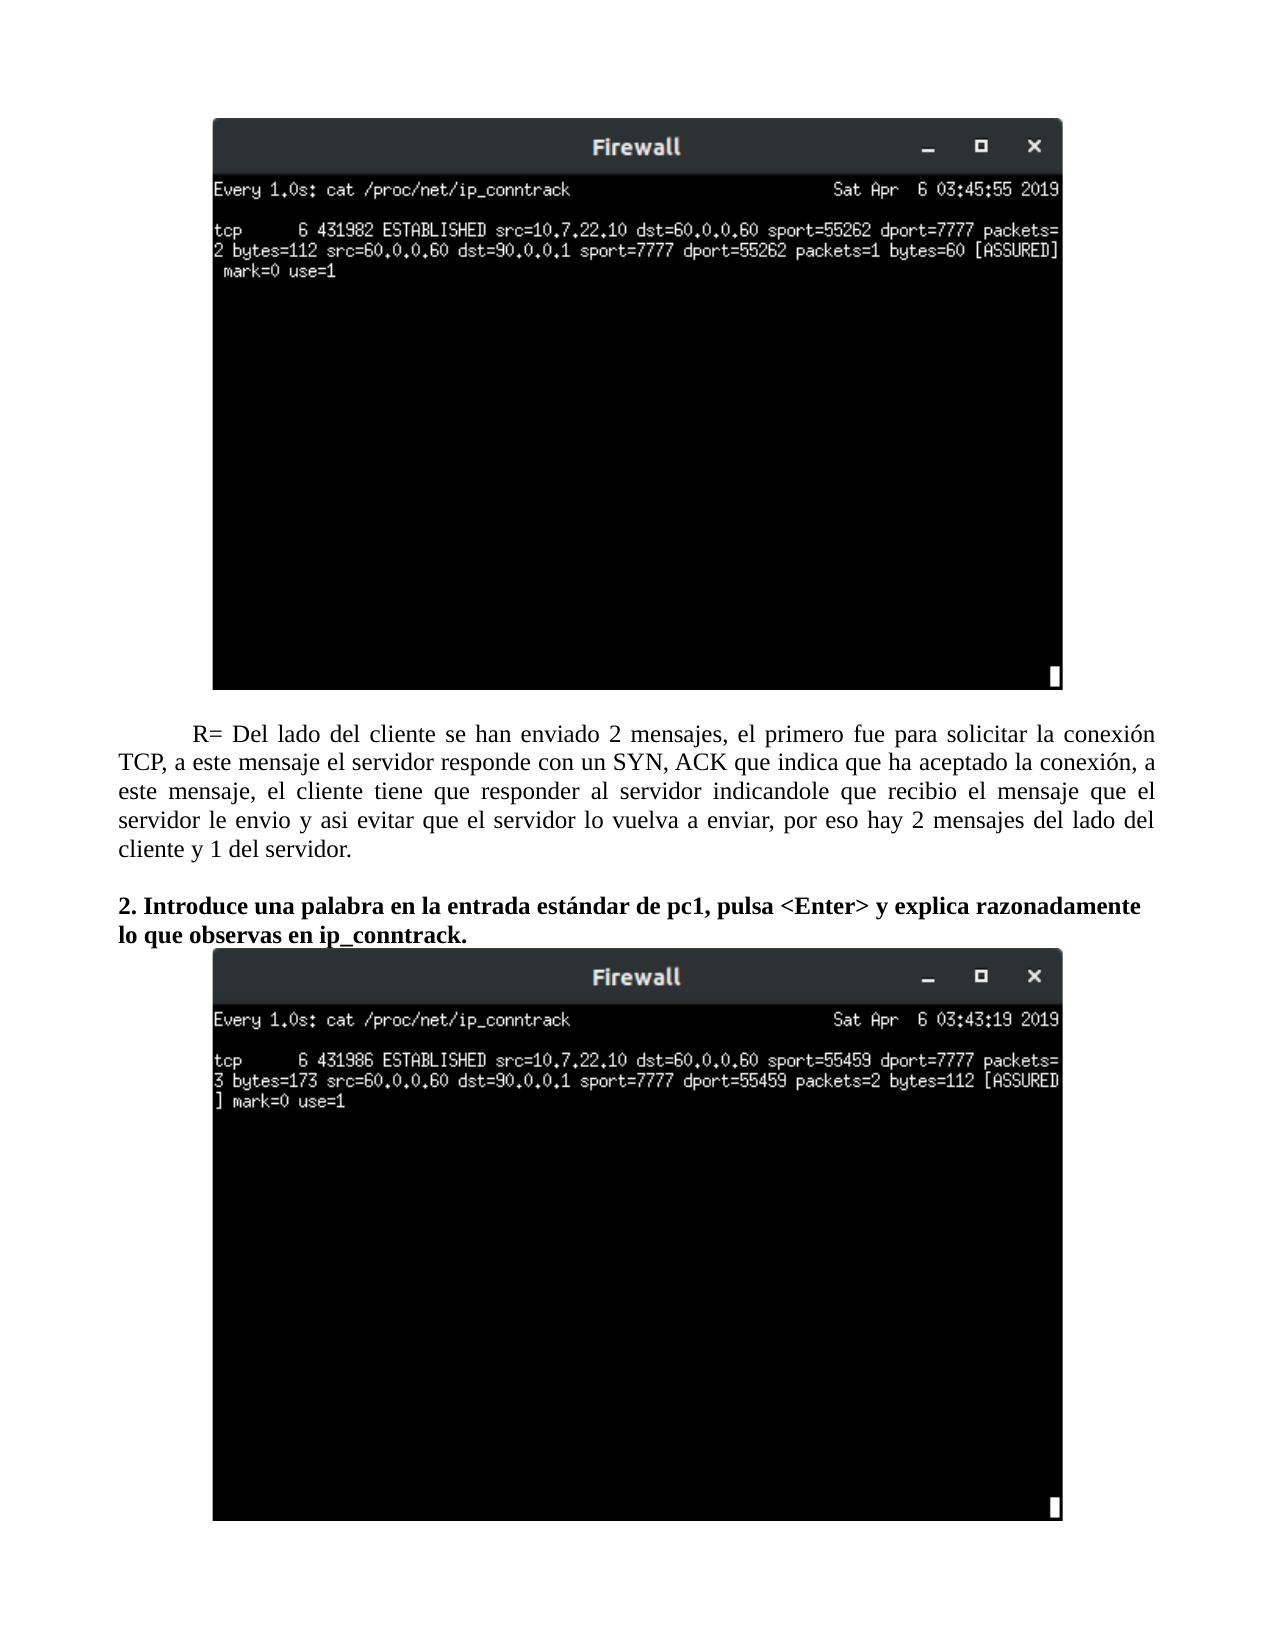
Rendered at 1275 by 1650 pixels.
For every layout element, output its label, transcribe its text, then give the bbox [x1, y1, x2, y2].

picture [212, 948, 1063, 1521]
text 2. Introduce una palabra en la entrada estándar de pc1, pulsa <Enter> y explica razonadamente [118, 891, 1157, 920]
text lo que observas en ip_conntrack. [118, 920, 1157, 949]
picture [212, 118, 1063, 690]
text R= Del lado del cliente se han enviado 2 mensajes, el primero fue para solicitar la conexión TCP, a este mensaje el servidor responde con un SYN, ACK que indica que ha aceptado la conexión, a este mensaje, el cliente tiene que responder al servidor indicandole que recibio el mensaje que el servidor le envio y asi evitar que el servidor lo vuelva a enviar, por eso hay 2 mensajes del lado del cliente y 1 del servidor. [118, 719, 1157, 862]
